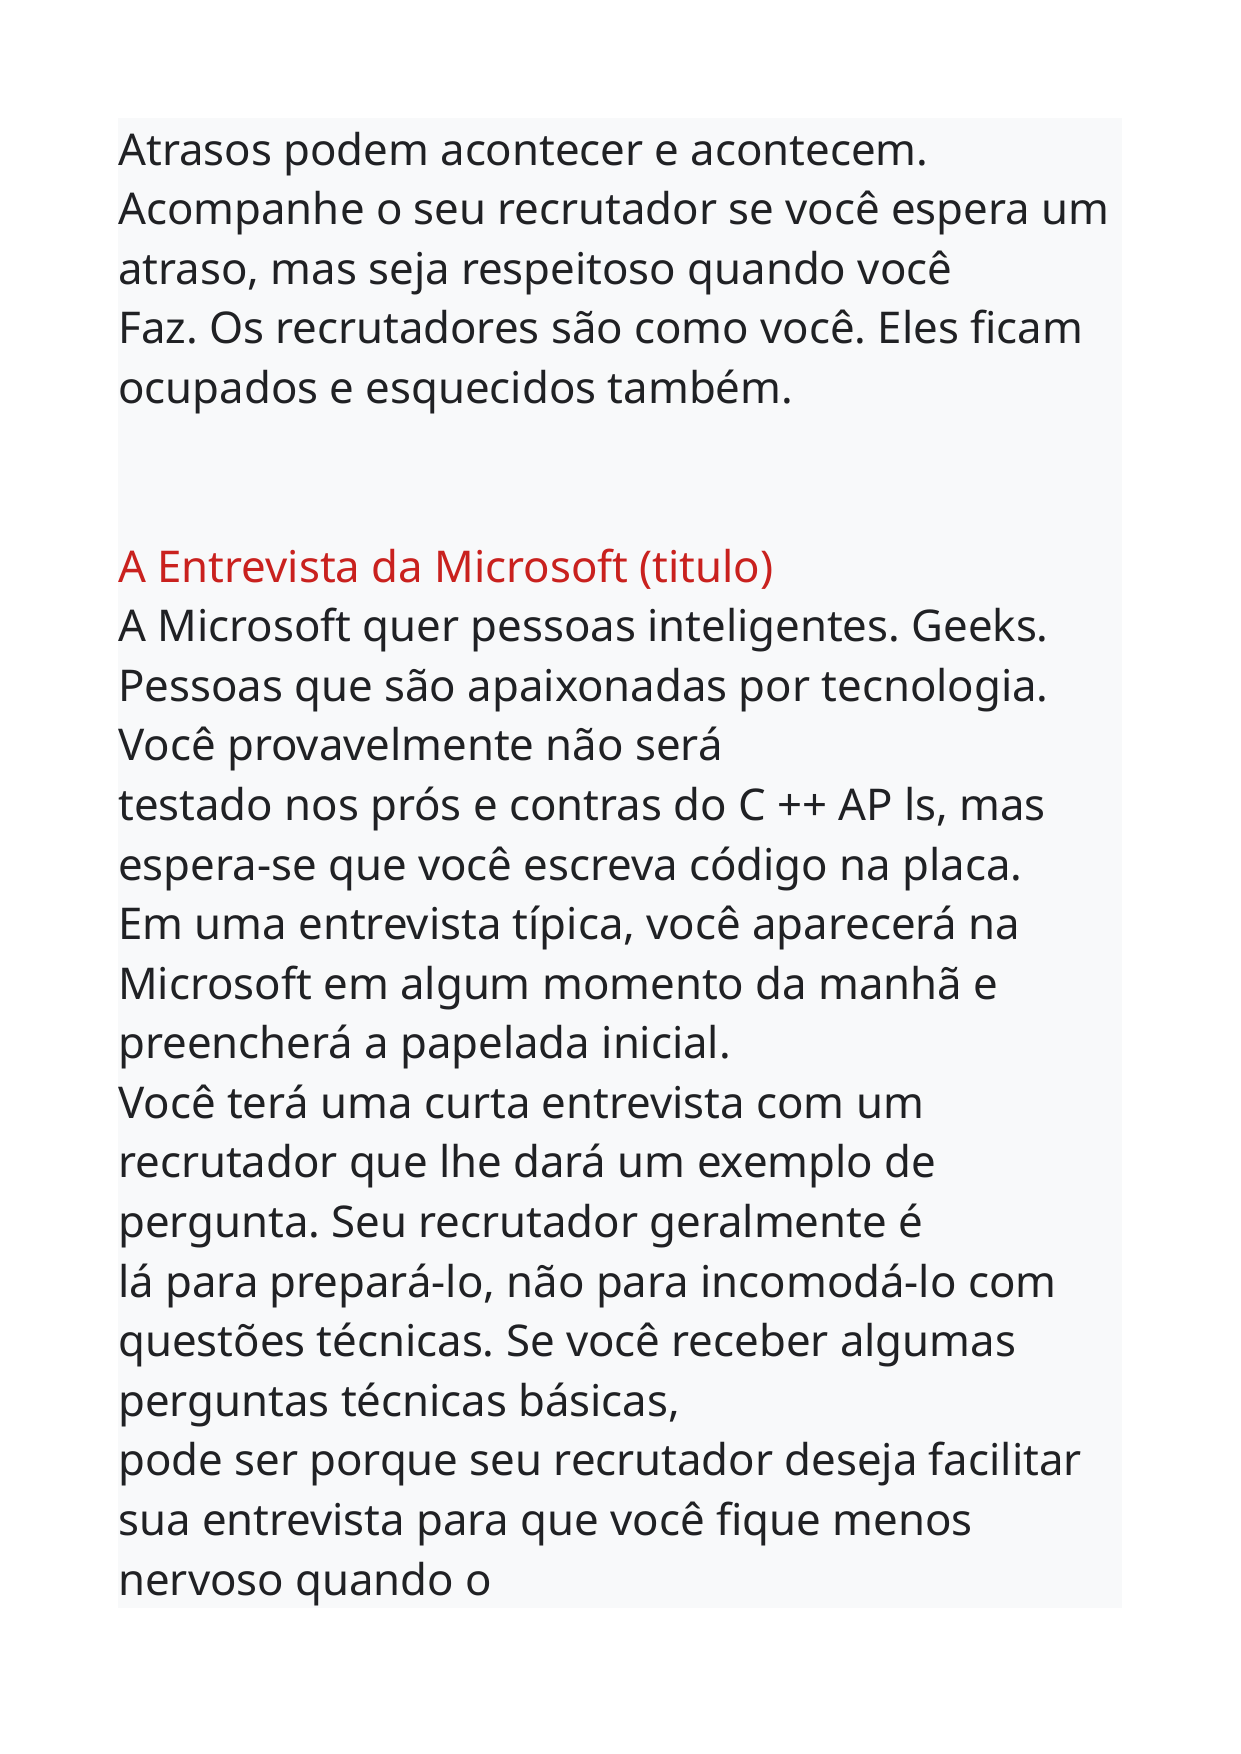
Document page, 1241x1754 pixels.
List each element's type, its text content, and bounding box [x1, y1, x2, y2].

text A Microsoft quer pessoas inteligentes. Geeks. Pessoas que são apaixonadas por tecnologia. Você provavelmente não será [118, 595, 1122, 773]
text Em uma entrevista típica, você aparecerá na Microsoft em algum momento da manhã e preencherá a papelada inicial. [118, 893, 1122, 1071]
text Atrasos podem acontecer e acontecem. Acompanhe o seu recrutador se você espera um atraso, mas seja respeitoso quando você [118, 118, 1122, 297]
text A Entrevista da Microsoft (titulo) [118, 535, 1122, 595]
text pode ser porque seu recrutador deseja facilitar sua entrevista para que você fique menos nervoso quando o [118, 1429, 1122, 1608]
text testado nos prós e contras do C ++ AP ls, mas espera-se que você escreva código na placa. [118, 773, 1122, 893]
text Faz. Os recrutadores são como você. Eles ficam ocupados e esquecidos também. [118, 297, 1122, 416]
text Você terá uma curta entrevista com um recrutador que lhe dará um exemplo de pergunta. Seu recrutador geralmente é [118, 1071, 1122, 1250]
text lá para prepará-lo, não para incomodá-lo com questões técnicas. Se você receber algumas perguntas técnicas básicas, [118, 1250, 1122, 1429]
